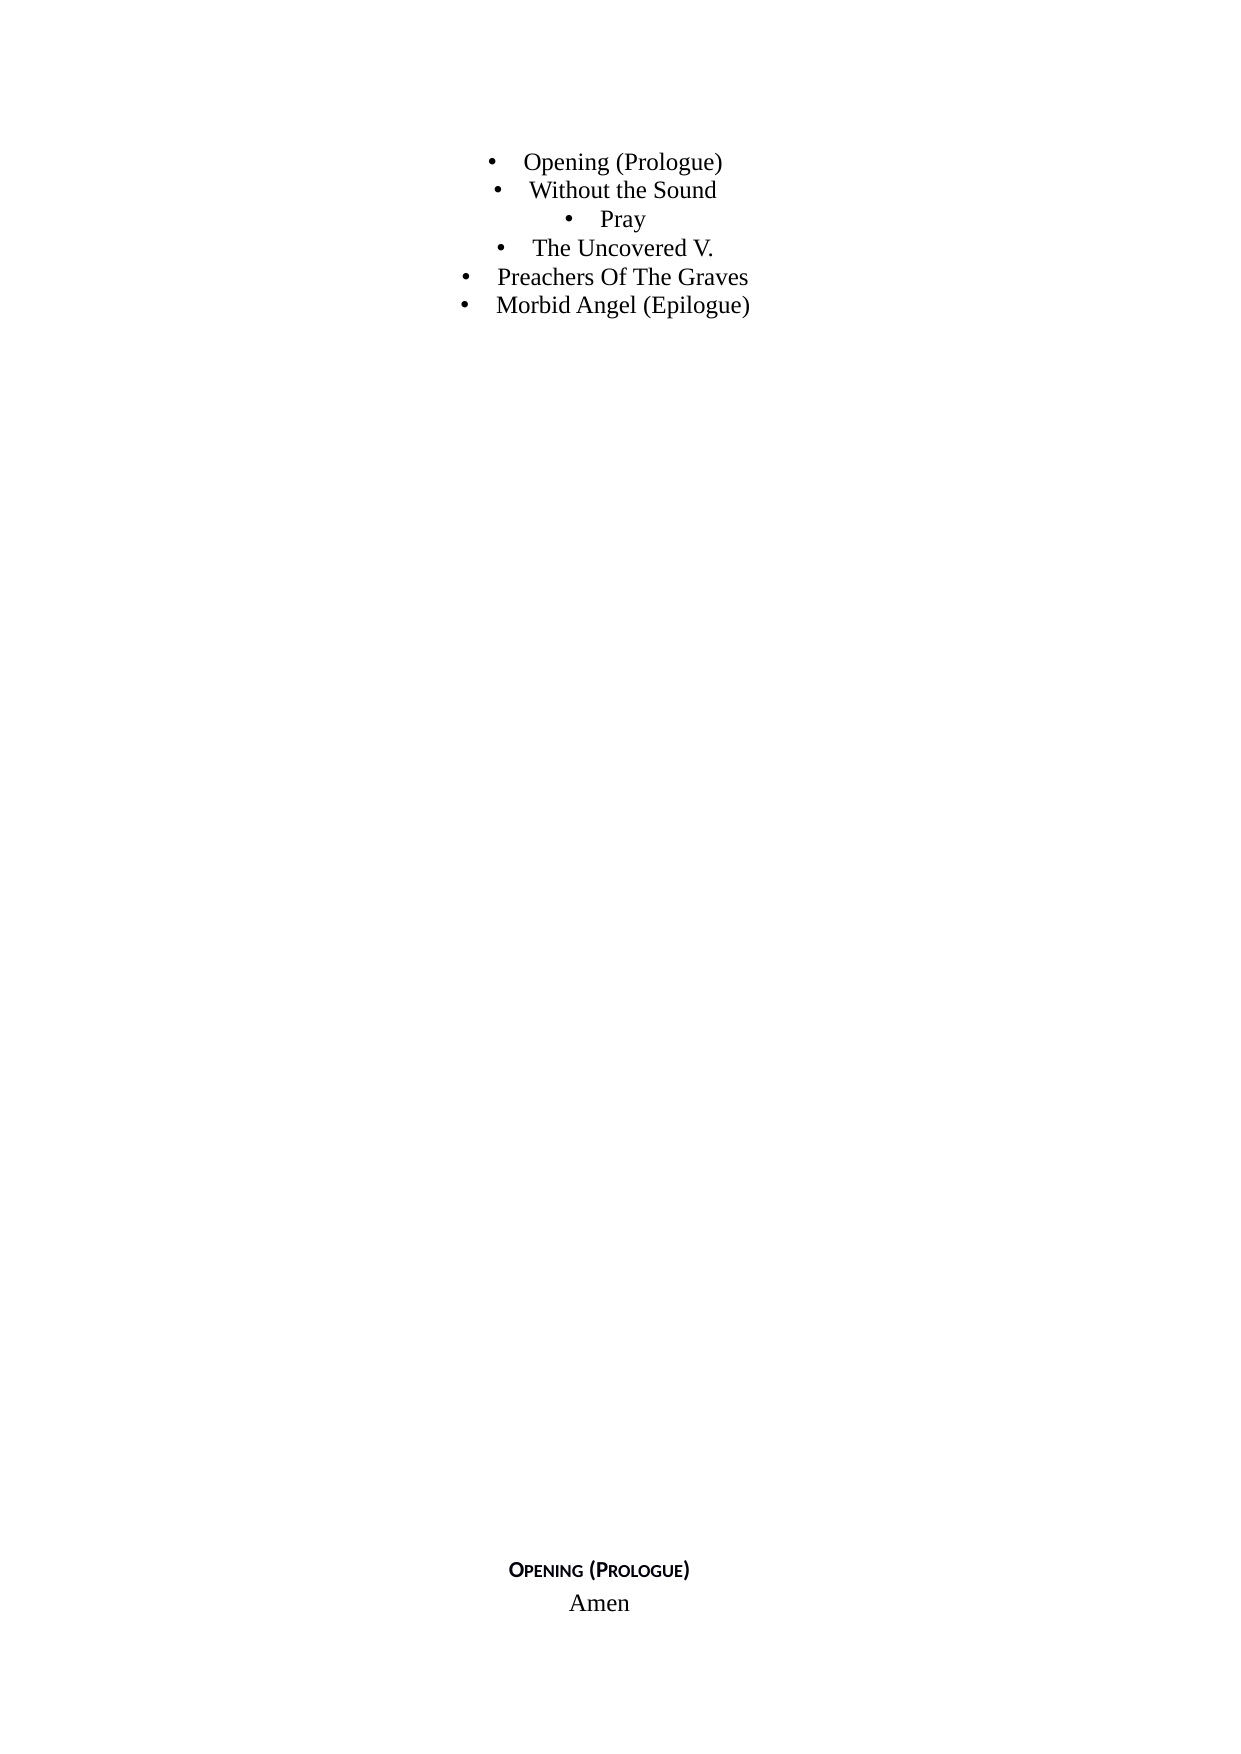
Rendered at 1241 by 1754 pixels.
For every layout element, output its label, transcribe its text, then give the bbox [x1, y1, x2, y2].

list Opening (Prologue) [87, 147, 1123, 176]
list Preachers Of The Graves [87, 262, 1123, 291]
text Opening (Prologue) [75, 1556, 1123, 1584]
list Without the Sound [87, 176, 1123, 204]
list The Uncovered V. [87, 233, 1123, 262]
list Morbid Angel (Epilogue) [87, 291, 1123, 319]
list Pray [87, 204, 1123, 233]
text Amen [75, 1588, 1123, 1617]
